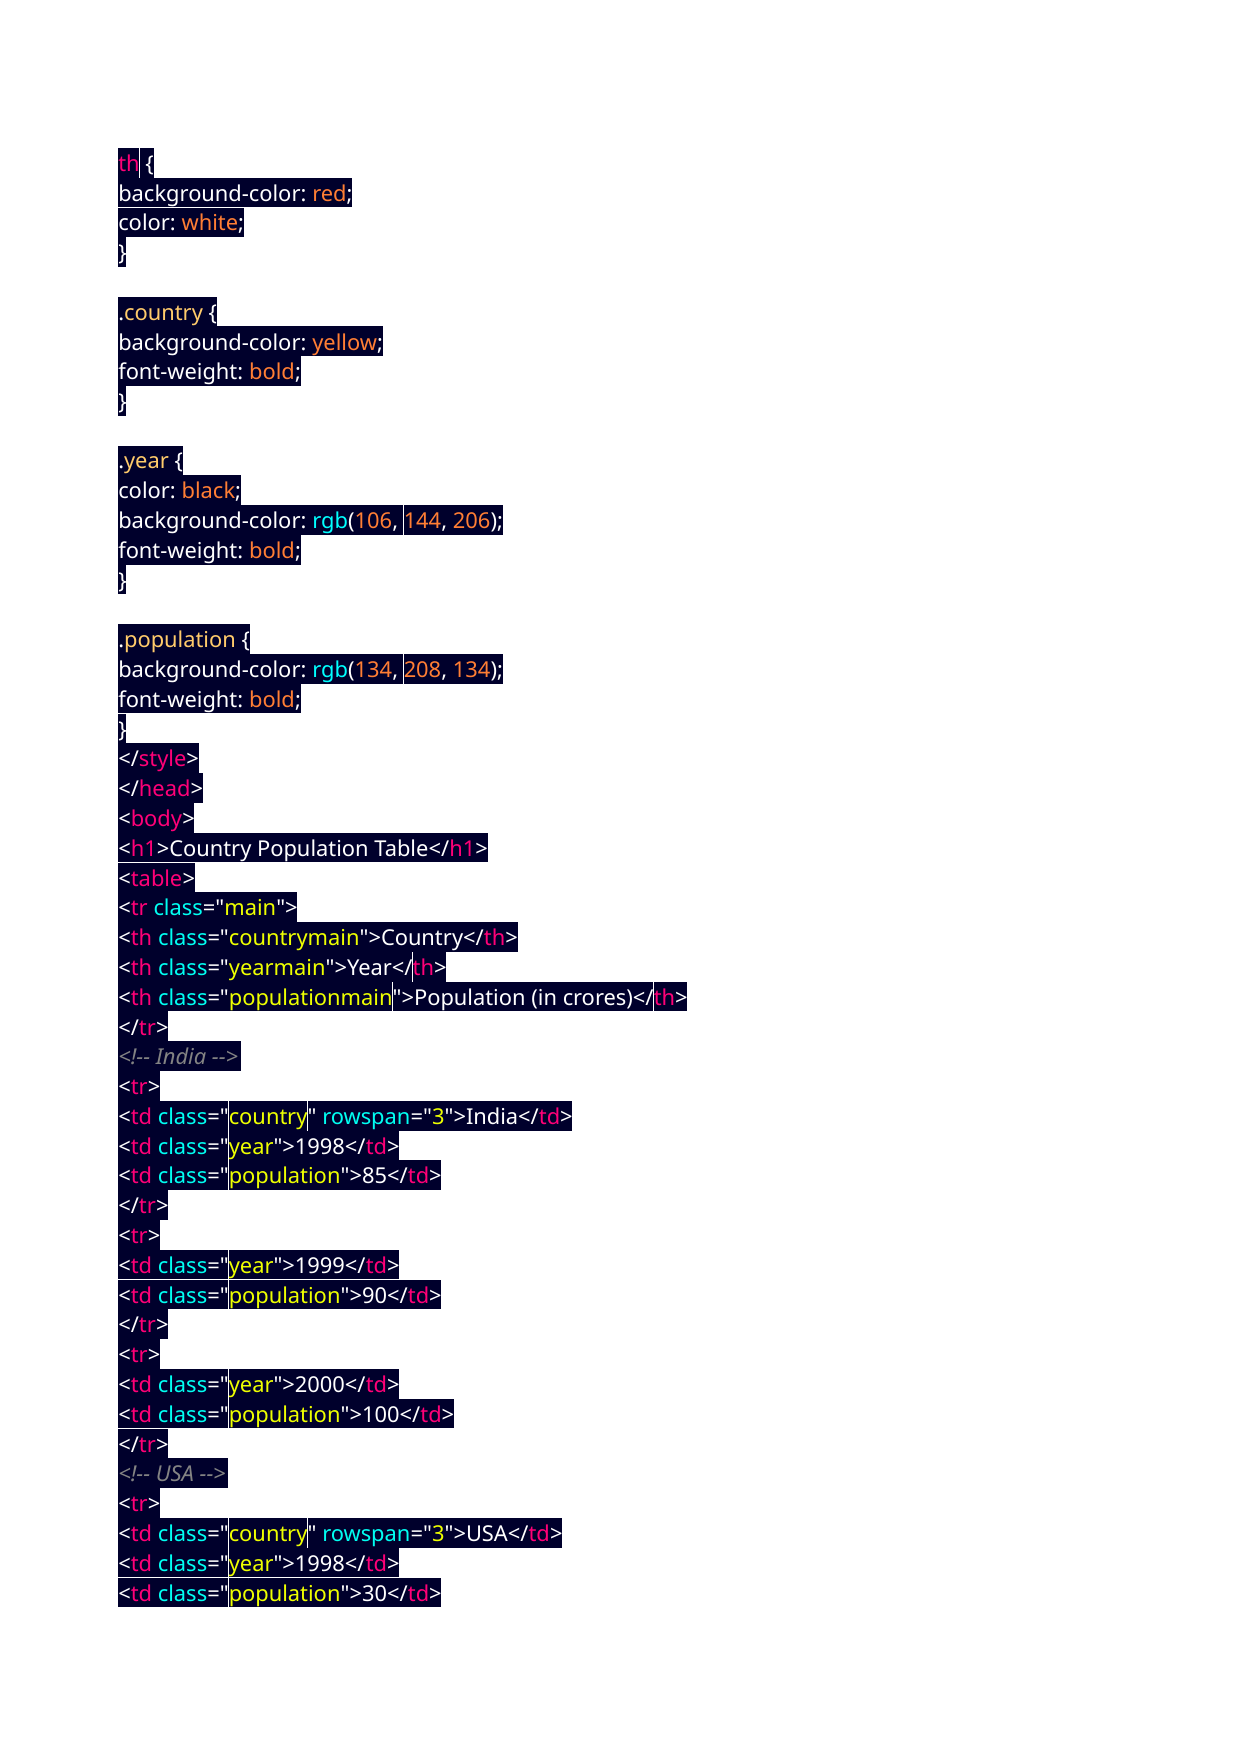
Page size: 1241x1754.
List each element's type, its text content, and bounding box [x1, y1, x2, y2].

text background-color: rgb(134, 208, 134); [118, 654, 1122, 684]
text <th class="countrymain">Country</th> [118, 922, 1122, 952]
text <td class="country" rowspan="3">USA</td> [118, 1518, 1122, 1548]
text <td class="country" rowspan="3">India</td> [118, 1101, 1122, 1131]
text <td class="year">1998</td> [118, 1548, 1122, 1577]
text <tr> [118, 1488, 1122, 1518]
text <h1>Country Population Table</h1> [118, 833, 1122, 862]
text } [118, 237, 1122, 267]
text <th class="populationmain">Population (in crores)</th> [118, 982, 1122, 1011]
text </tr> [118, 1309, 1122, 1339]
text <body> [118, 803, 1122, 833]
text color: white; [118, 207, 1122, 237]
text <!-- India --> [118, 1041, 1122, 1071]
text </tr> [118, 1011, 1122, 1041]
text th { [118, 148, 1122, 178]
text <!-- USA --> [118, 1458, 1122, 1488]
text <th class="yearmain">Year</th> [118, 952, 1122, 982]
text <tr> [118, 1220, 1122, 1250]
text background-color: rgb(106, 144, 206); [118, 505, 1122, 535]
text font-weight: bold; [118, 356, 1122, 386]
text .population { [118, 624, 1122, 654]
text <td class="population">90</td> [118, 1279, 1122, 1309]
text } [118, 713, 1122, 743]
text <tr> [118, 1339, 1122, 1369]
text font-weight: bold; [118, 684, 1122, 713]
text </tr> [118, 1190, 1122, 1220]
text .country { [118, 297, 1122, 326]
text background-color: red; [118, 178, 1122, 207]
text <td class="year">1999</td> [118, 1250, 1122, 1279]
text <td class="population">85</td> [118, 1160, 1122, 1190]
text } [118, 565, 1122, 594]
text <td class="year">1998</td> [118, 1131, 1122, 1160]
text <td class="year">2000</td> [118, 1369, 1122, 1399]
text <td class="population">100</td> [118, 1399, 1122, 1428]
text <tr class="main"> [118, 892, 1122, 922]
text background-color: yellow; [118, 326, 1122, 356]
text <tr> [118, 1071, 1122, 1101]
text font-weight: bold; [118, 535, 1122, 565]
text .year { [118, 446, 1122, 475]
text </tr> [118, 1428, 1122, 1458]
text </head> [118, 773, 1122, 803]
text <table> [118, 862, 1122, 892]
text <td class="population">30</td> [118, 1577, 1122, 1607]
text } [118, 386, 1122, 416]
text color: black; [118, 475, 1122, 505]
text </style> [118, 743, 1122, 773]
